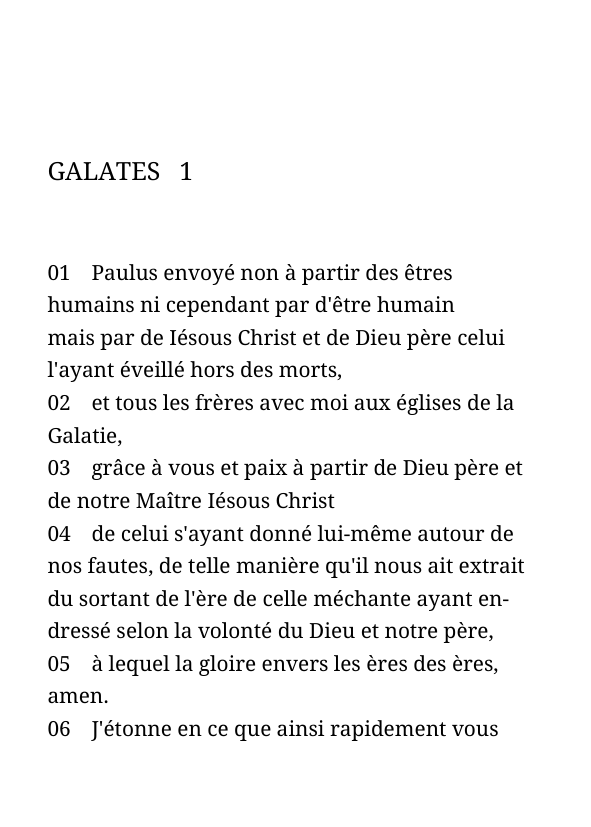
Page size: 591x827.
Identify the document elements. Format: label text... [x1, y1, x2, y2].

text 01 Paulus envoyé non à partir des êtres humains ni cependant par d'être humain [47, 225, 526, 319]
text mais par de Iésous Christ et de Dieu père celui l'ayant éveillé hors des morts, 02 et tous les frères avec moi aux églises de la Galatie, 03 grâce à vous et paix à partir de Dieu père et de notre Maître Iésous Christ 04 de celui s'ayant donné lui-même autour de nos fautes, de telle manière qu'il nous ait extrait du sortant de l'ère de celle méchante ayant en-dressé selon la volonté du Dieu et notre père, 05 à lequel la gloire envers les ères des ères, amen. 06 J'étonne en ce que ainsi rapidement vous [47, 323, 526, 743]
text GALATES 1 [47, 153, 526, 187]
